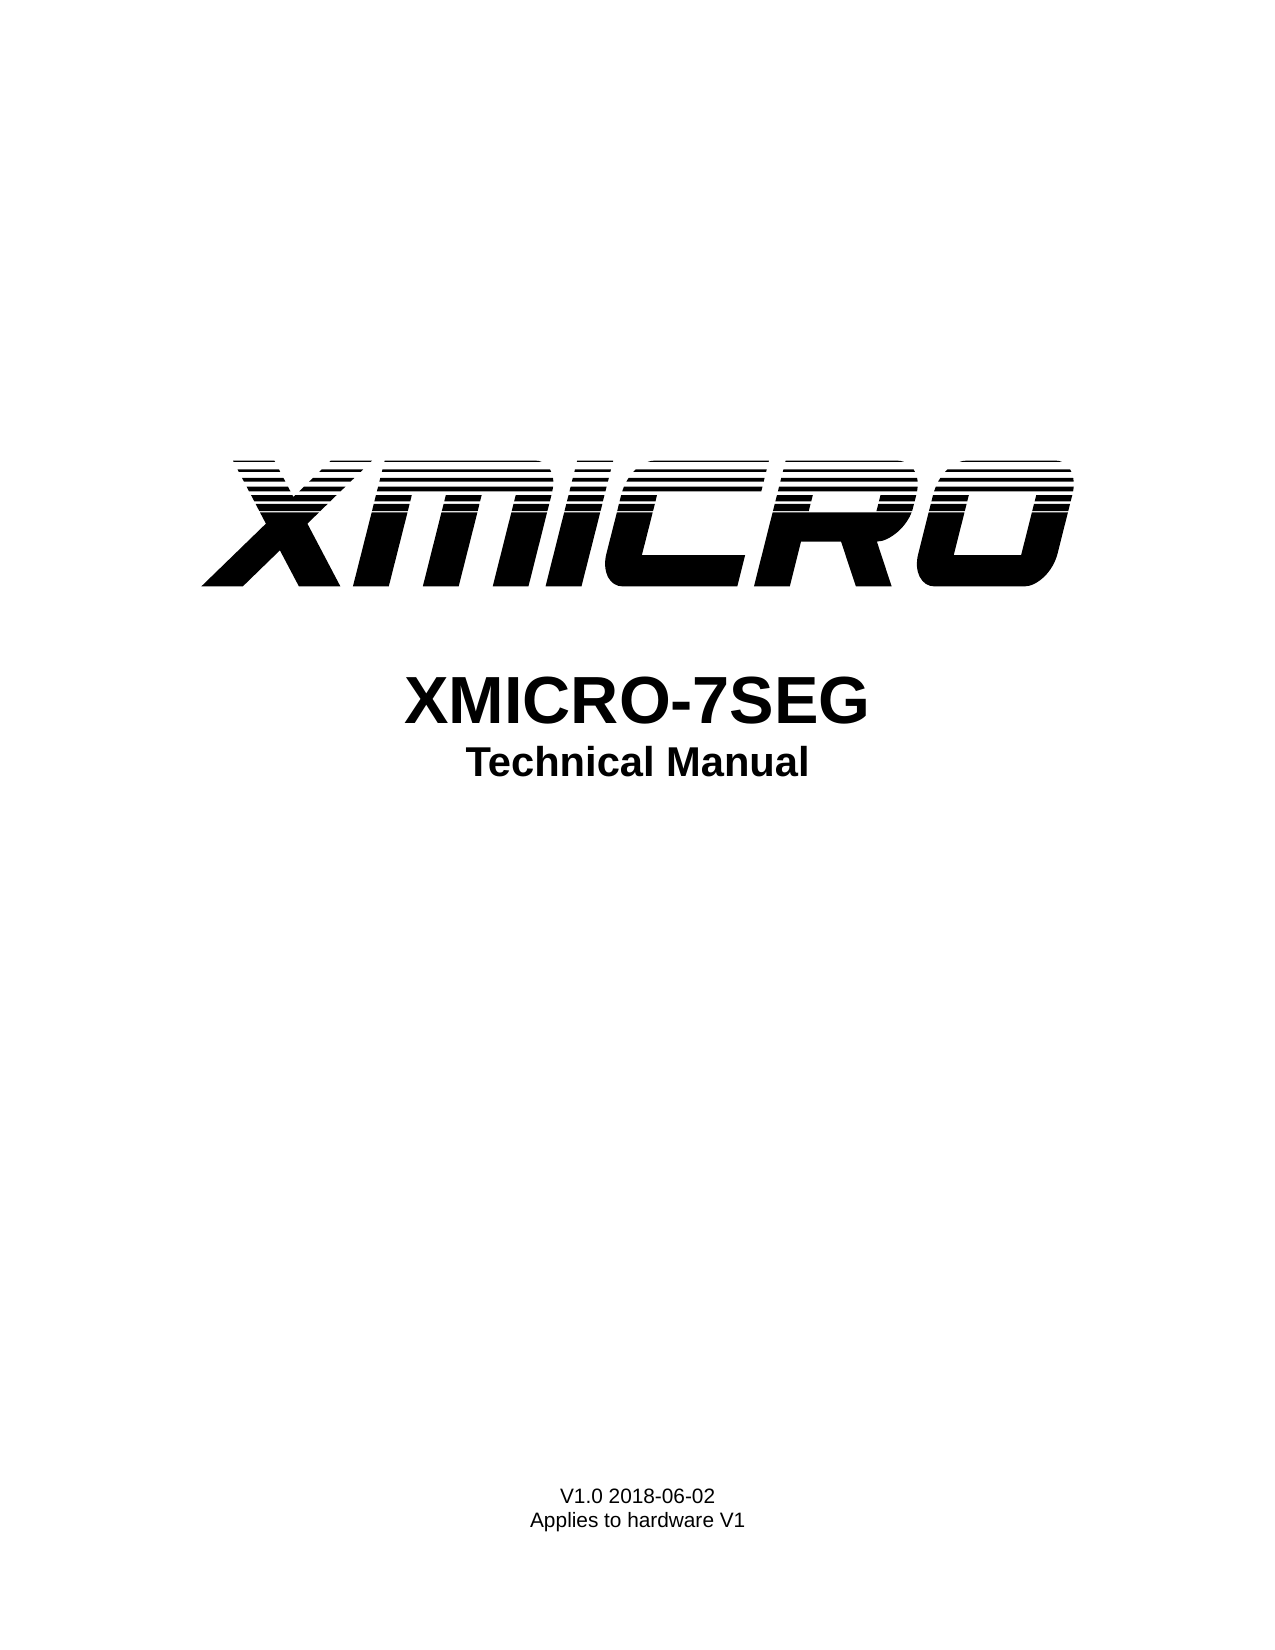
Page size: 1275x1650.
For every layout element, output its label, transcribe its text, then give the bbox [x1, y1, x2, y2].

text XMICRO-7SEG [118, 661, 1157, 737]
text Technical Manual [118, 737, 1157, 785]
